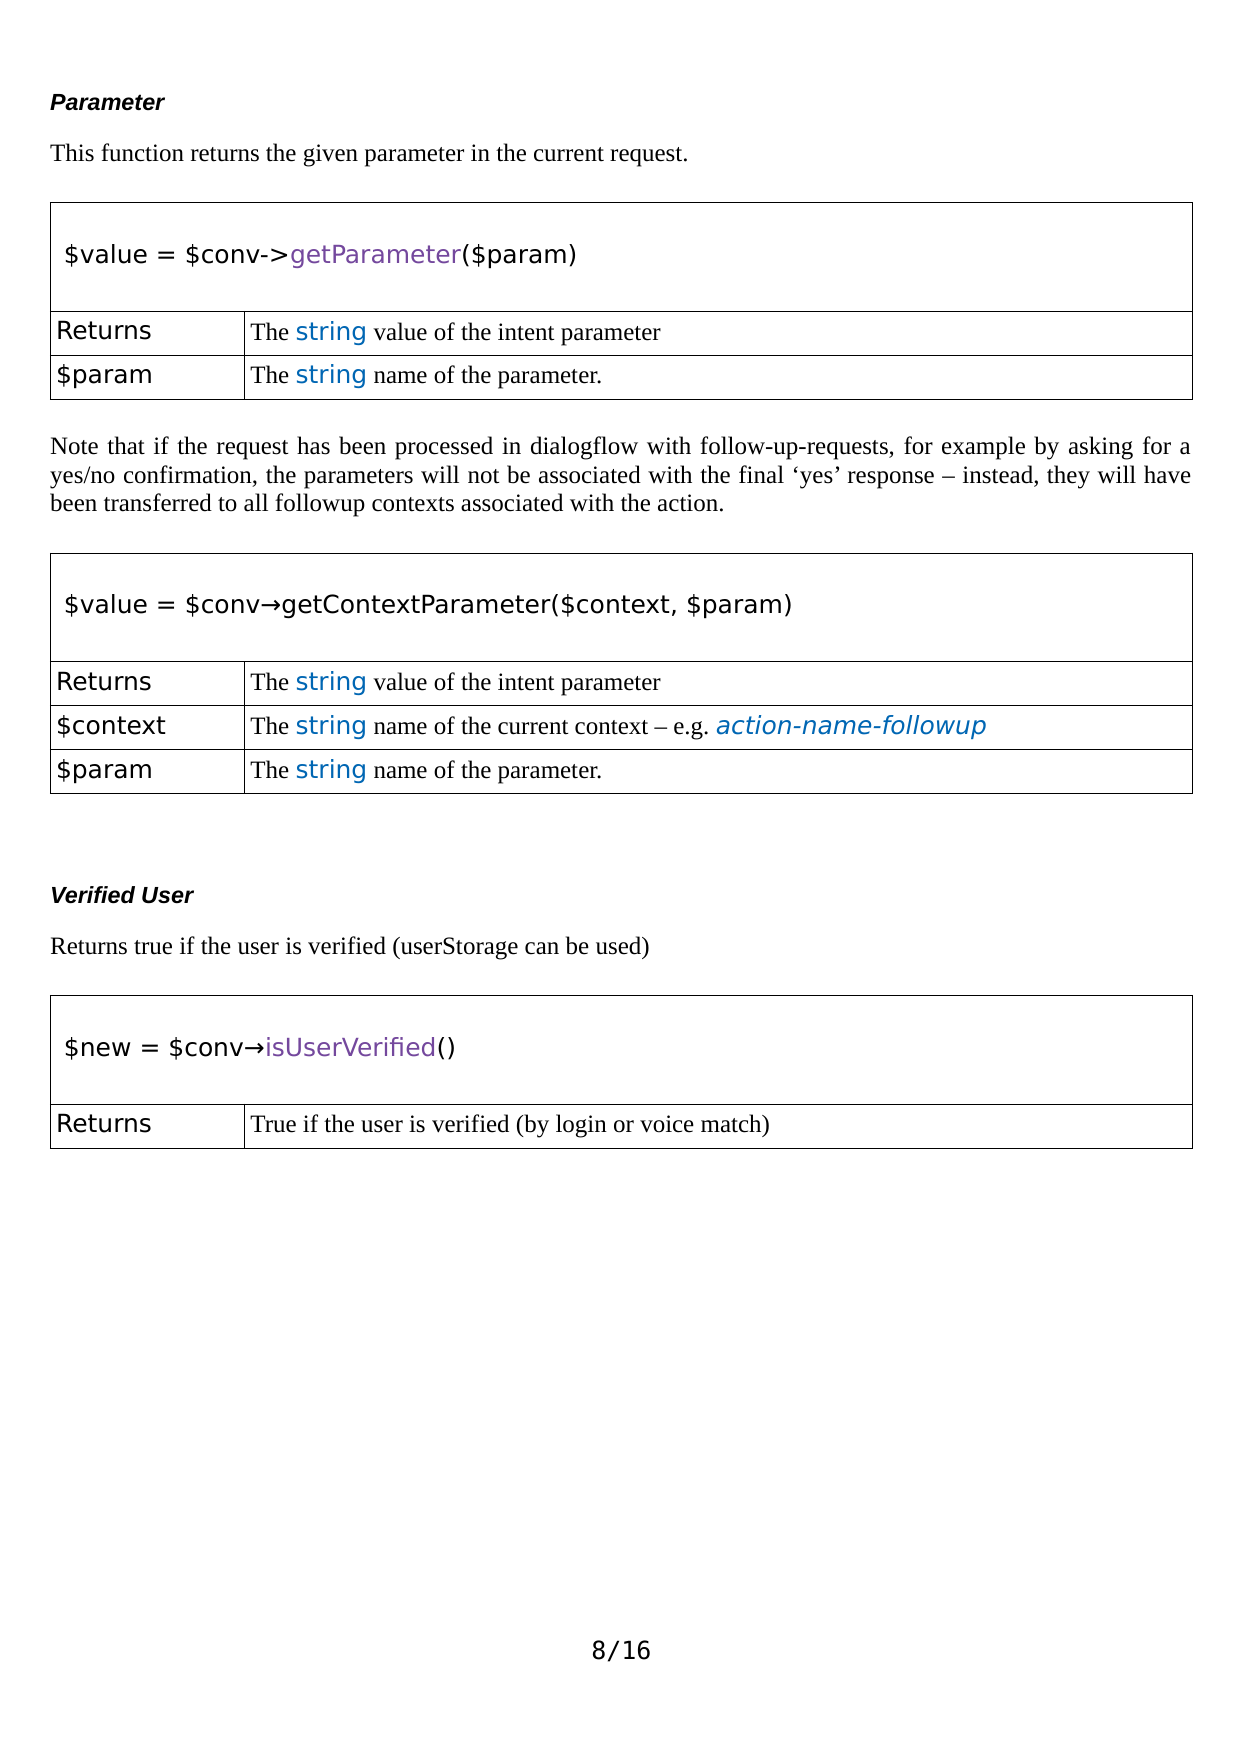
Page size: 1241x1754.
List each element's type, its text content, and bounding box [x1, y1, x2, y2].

table_header $value = $conv->getParameter($param) [51, 203, 1192, 311]
text This function returns the given parameter in the current request. [50, 138, 1192, 167]
table_cell True if the user is verified (by login or voice match) [245, 1105, 1192, 1147]
table_cell Returns [51, 312, 244, 355]
text Note that if the request has been processed in dialogflow with follow-up-requests, for example by asking for a yes/no confirmation, the parameters will not be associated with the final ‘yes’ response – instead, they will have been transferred to all followup contexts associated with the action. [50, 431, 1192, 517]
table_cell $param [51, 750, 244, 793]
table_header $new = $conv→isUserVerified() [51, 996, 1192, 1103]
table_cell The string value of the intent parameter [245, 662, 1192, 705]
table_cell The string name of the parameter. [245, 356, 1192, 399]
table_header $value = $conv→getContextParameter($context, $param) [51, 554, 1192, 661]
table_cell Returns [51, 662, 244, 705]
table_cell $param [51, 356, 244, 399]
table_cell The string name of the parameter. [245, 750, 1192, 793]
subtitle Parameter [50, 88, 1192, 115]
table_cell Returns [51, 1105, 244, 1147]
table_cell The string value of the intent parameter [245, 312, 1192, 355]
table_cell $context [51, 706, 244, 749]
subtitle Verified User [50, 881, 1192, 908]
text Returns true if the user is verified (userStorage can be used) [50, 931, 1192, 959]
table_cell The string name of the current context – e.g. action-name-followup [245, 706, 1192, 749]
